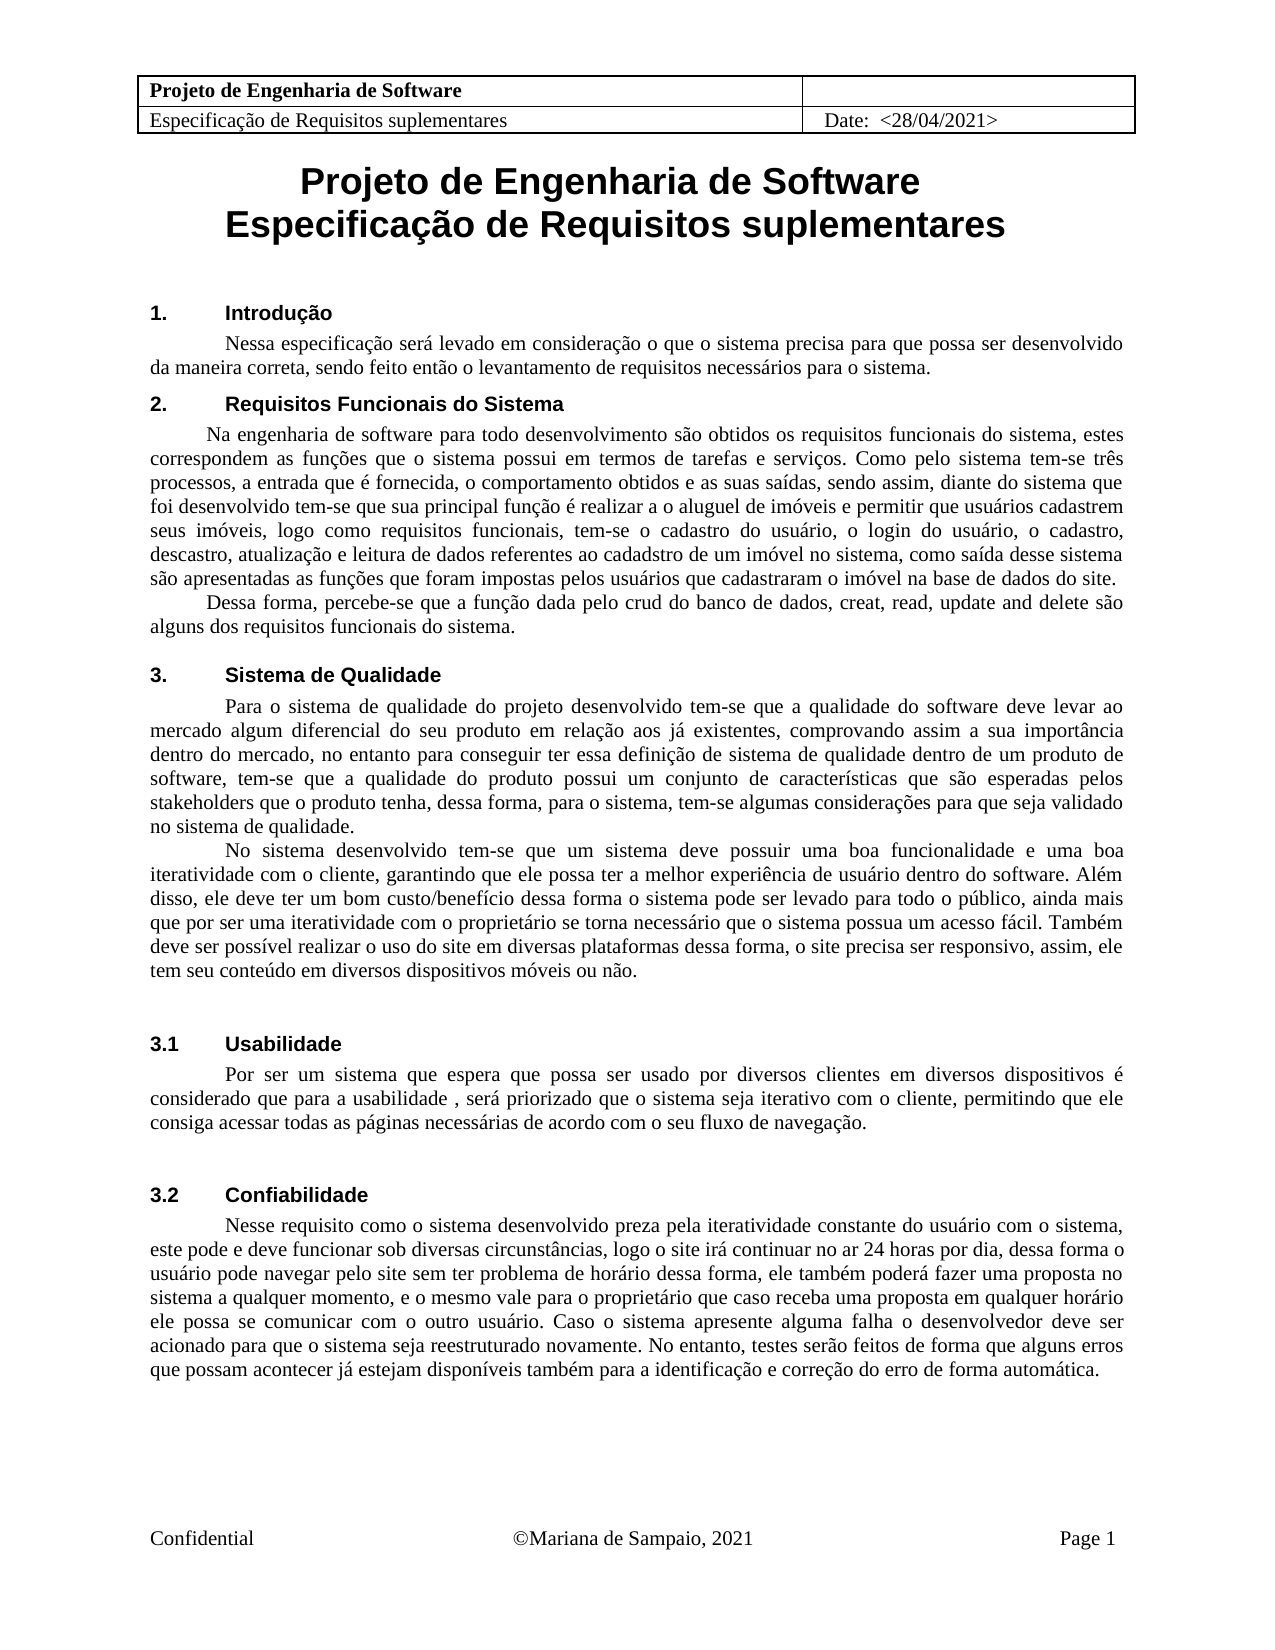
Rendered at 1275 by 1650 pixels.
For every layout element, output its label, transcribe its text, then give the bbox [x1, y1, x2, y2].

text Nessa especificação será levado em consideração o que o sistema precisa para que possa ser desenvolvido da maneira correta, sendo feito então o levantamento de requisitos necessários para o sistema. [150, 331, 1125, 379]
subtitle Introdução [150, 301, 1125, 325]
text Para o sistema de qualidade do projeto desenvolvido tem-se que a qualidade do software deve levar ao mercado algum diferencial do seu produto em relação aos já existentes, comprovando assim a sua importância dentro do mercado, no entanto para conseguir ter essa definição de sistema de qualidade dentro de um produto de software, tem-se que a qualidade do produto possui um conjunto de características que são esperadas pelos stakeholders que o produto tenha, dessa forma, para o sistema, tem-se algumas considerações para que seja validado no sistema de qualidade. [150, 693, 1125, 838]
subtitle Confiabilidade [150, 1183, 1125, 1207]
text Por ser um sistema que espera que possa ser usado por diversos clientes em diversos dispositivos é considerado que para a usabilidade , será priorizado que o sistema seja iterativo com o cliente, permitindo que ele consiga acessar todas as páginas necessárias de acordo com o seu fluxo de navegação. [150, 1062, 1125, 1134]
text Especificação de Requisitos suplementares [150, 202, 1125, 245]
text Nesse requisito como o sistema desenvolvido preza pela iteratividade constante do usuário com o sistema, este pode e deve funcionar sob diversas circunstâncias, logo o site irá continuar no ar 24 horas por dia, dessa forma o usuário pode navegar pelo site sem ter problema de horário dessa forma, ele também poderá fazer uma proposta no sistema a qualquer momento, e o mesmo vale para o proprietário que caso receba uma proposta em qualquer horário ele possa se comunicar com o outro usuário. Caso o sistema apresente alguma falha o desenvolvedor deve ser acionado para que o sistema seja reestruturado novamente. No entanto, testes serão feitos de forma que alguns erros que possam acontecer já estejam disponíveis também para a identificação e correção do erro de forma automática. [150, 1213, 1125, 1381]
subtitle Sistema de Qualidade [150, 663, 1125, 687]
subtitle Projeto de Engenharia de Software [150, 159, 1125, 202]
text No sistema desenvolvido tem-se que um sistema deve possuir uma boa funcionalidade e uma boa iteratividade com o cliente, garantindo que ele possa ter a melhor experiência de usuário dentro do software. Além disso, ele deve ter um bom custo/benefício dessa forma o sistema pode ser levado para todo o público, ainda mais que por ser uma iteratividade com o proprietário se torna necessário que o sistema possua um acesso fácil. Também deve ser possível realizar o uso do site em diversas plataformas dessa forma, o site precisa ser responsivo, assim, ele tem seu conteúdo em diversos dispositivos móveis ou não. [150, 838, 1125, 982]
text Na engenharia de software para todo desenvolvimento são obtidos os requisitos funcionais do sistema, estes correspondem as funções que o sistema possui em termos de tarefas e serviços. Como pelo sistema tem-se três processos, a entrada que é fornecida, o comportamento obtidos e as suas saídas, sendo assim, diante do sistema que foi desenvolvido tem-se que sua principal função é realizar a o aluguel de imóveis e permitir que usuários cadastrem seus imóveis, logo como requisitos funcionais, tem-se o cadastro do usuário, o login do usuário, o cadastro, descastro, atualização e leitura de dados referentes ao cadadstro de um imóvel no sistema, como saída desse sistema são apresentadas as funções que foram impostas pelos usuários que cadastraram o imóvel na base de dados do site. Dessa forma, percebe-se que a função dada pelo crud do banco de dados, creat, read, update and delete são alguns dos requisitos funcionais do sistema. [150, 422, 1125, 638]
subtitle Requisitos Funcionais do Sistema [150, 392, 1125, 416]
subtitle Usabilidade [150, 1031, 1125, 1055]
